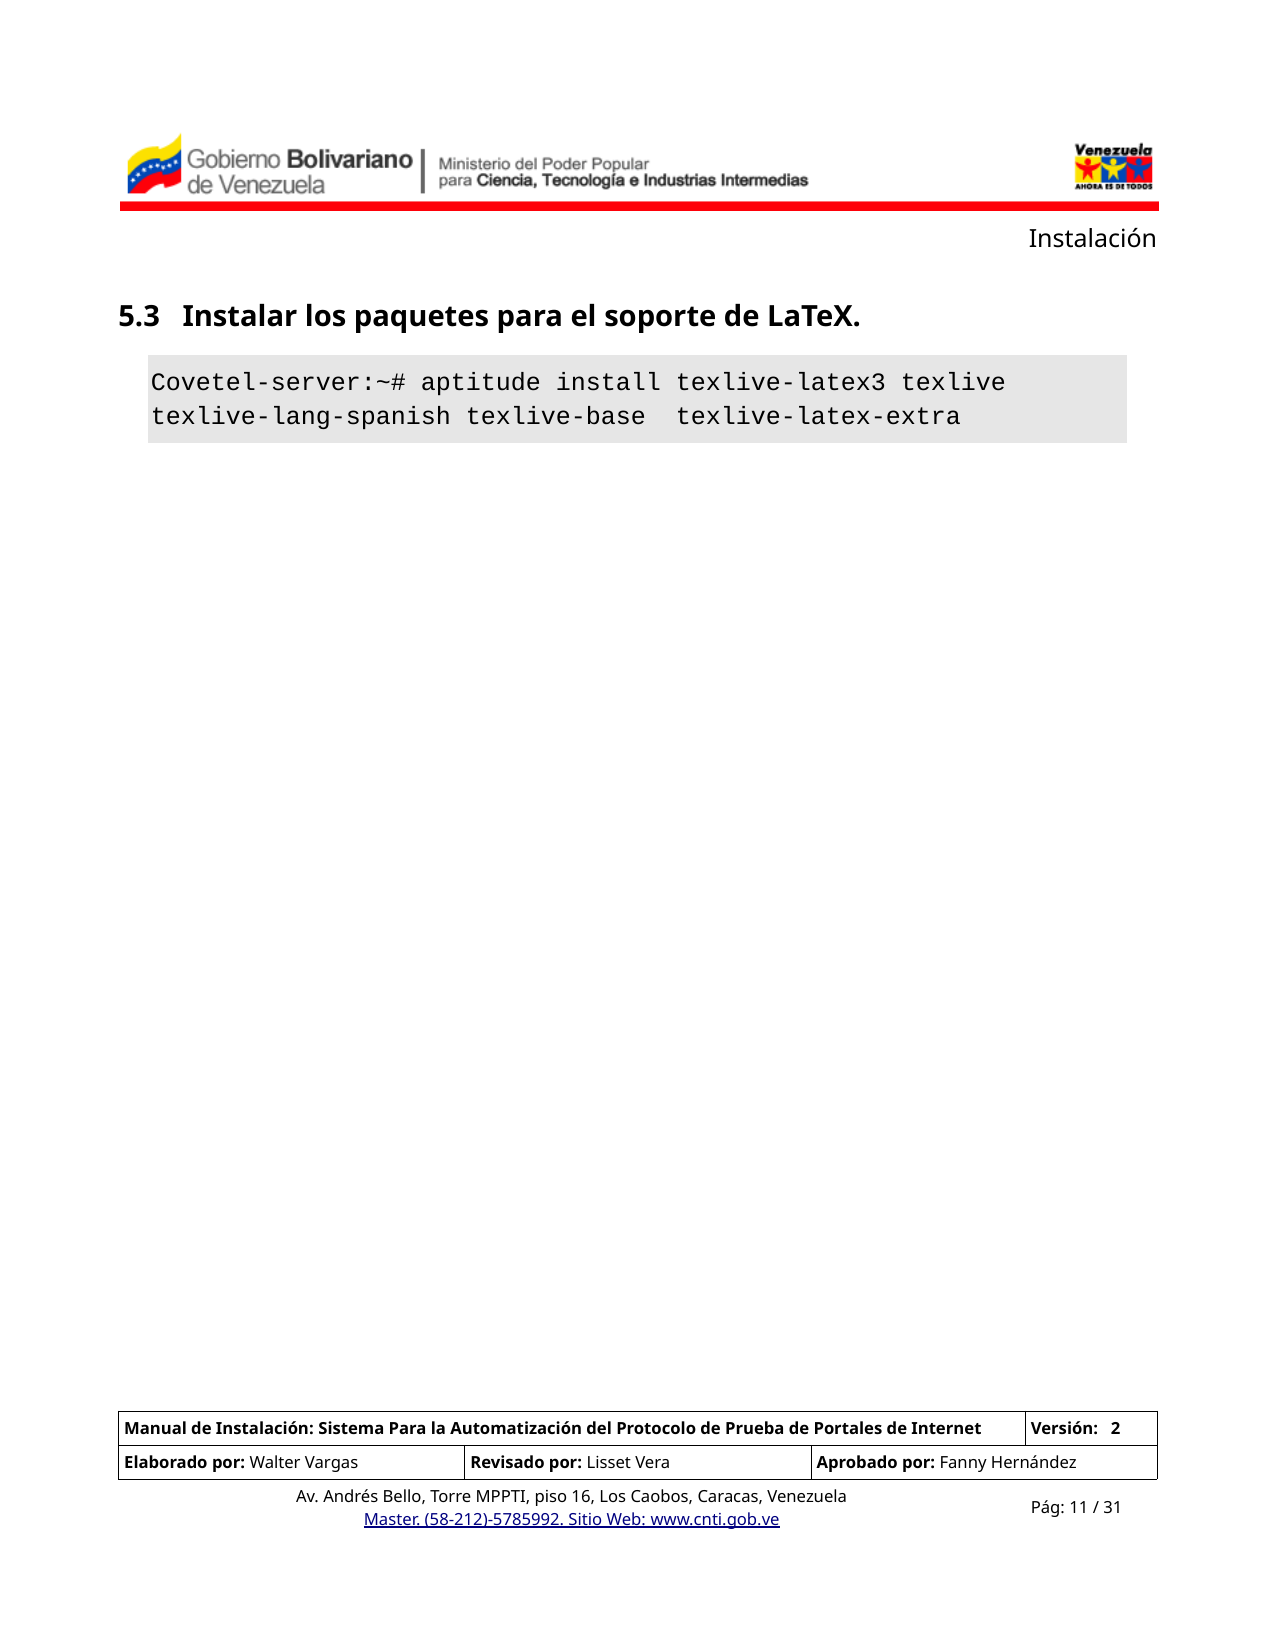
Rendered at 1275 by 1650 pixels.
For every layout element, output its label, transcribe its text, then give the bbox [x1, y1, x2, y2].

picture [120, 125, 1159, 211]
text Covetel-server:~# aptitude install texlive-latex3 texlive texlive-lang-spanish texlive-base texlive-latex-extra [148, 355, 1127, 434]
subtitle Instalar los paquetes para el soporte de LaTeX. [118, 295, 1157, 335]
